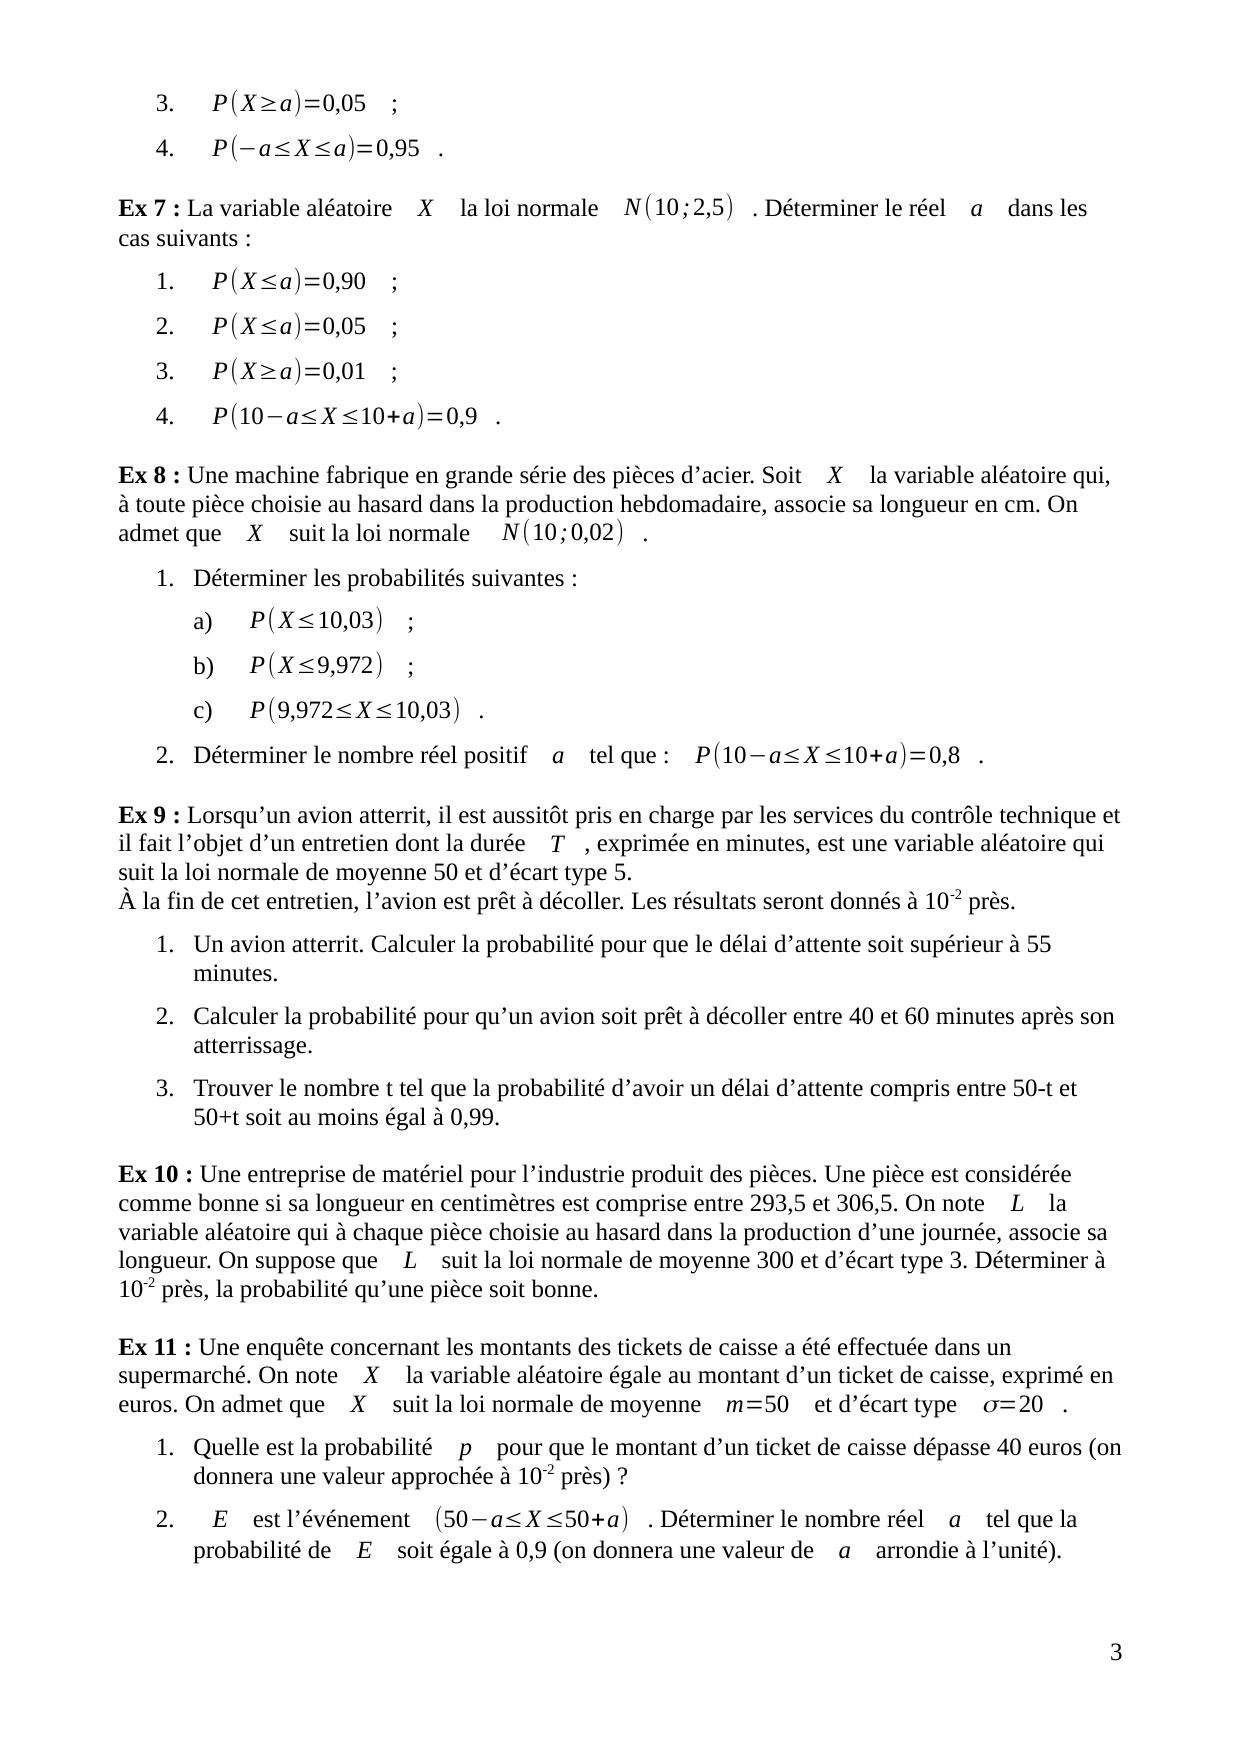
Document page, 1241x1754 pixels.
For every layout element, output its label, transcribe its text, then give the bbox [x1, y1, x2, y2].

list ; [156, 356, 1122, 387]
list ; [156, 88, 1122, 119]
list est l’événement . Déterminer le nombre réel tel que la probabilité de soit égale à 0,9 (on donnera une valeur de arrondie à l’unité). [156, 1504, 1122, 1563]
list Un avion atterrit. Calculer la probabilité pour que le délai d’attente soit supérieur à 55 minutes. [156, 929, 1122, 987]
list Déterminer les probabilités suivantes : [156, 563, 1122, 591]
list ; [156, 311, 1122, 342]
text Ex 9 : Lorsqu’un avion atterrit, il est aussitôt pris en charge par les services du contrôle technique et il fait l’objet d’un entretien dont la durée , exprimée en minutes, est une variable aléatoire qui suit la loi normale de moyenne 50 et d’écart type 5. [118, 800, 1122, 886]
list Trouver le nombre t tel que la probabilité d’avoir un délai d’attente compris entre 50-t et 50+t soit au moins égal à 0,99. [156, 1073, 1122, 1130]
list Déterminer le nombre réel positif tel que : . [156, 741, 1122, 771]
list Quelle est la probabilité pour que le montant d’un ticket de caisse dépasse 40 euros (on donnera une valeur approchée à 10-2 près) ? [156, 1432, 1122, 1490]
list . [156, 401, 1122, 432]
list ; [193, 651, 1122, 681]
text Ex 7 : La variable aléatoire la loi normale . Déterminer le réel dans les cas suivants : [118, 193, 1122, 252]
text À la fin de cet entretien, l’avion est prêt à décoller. Les résultats seront donnés à 10-2 près. [118, 886, 1122, 915]
text Ex 10 : Une entreprise de matériel pour l’industrie produit des pièces. Une pièce est considérée comme bonne si sa longueur en centimètres est comprise entre 293,5 et 306,5. On note la variable aléatoire qui à chaque pièce choisie au hasard dans la production d’une journée, associe sa longueur. On suppose que suit la loi normale de moyenne 300 et d’écart type 3. Déterminer à 10-2 près, la probabilité qu’une pièce soit bonne. [118, 1159, 1122, 1303]
text Ex 8 : Une machine fabrique en grande série des pièces d’acier. Soit la variable aléatoire qui, à toute pièce choisie au hasard dans la production hebdomadaire, associe sa longueur en cm. On admet que suit la loi normale . [118, 460, 1122, 548]
list Calculer la probabilité pour qu’un avion soit prêt à décoller entre 40 et 60 minutes après son atterrissage. [156, 1001, 1122, 1058]
text Ex 11 : Une enquête concernant les montants des tickets de caisse a été effectuée dans un supermarché. On note la variable aléatoire égale au montant d’un ticket de caisse, exprimé en euros. On admet que suit la loi normale de moyenne et d’écart type . [118, 1332, 1122, 1418]
list ; [156, 266, 1122, 297]
list ; [193, 606, 1122, 636]
list . [156, 133, 1122, 164]
list . [193, 696, 1122, 726]
